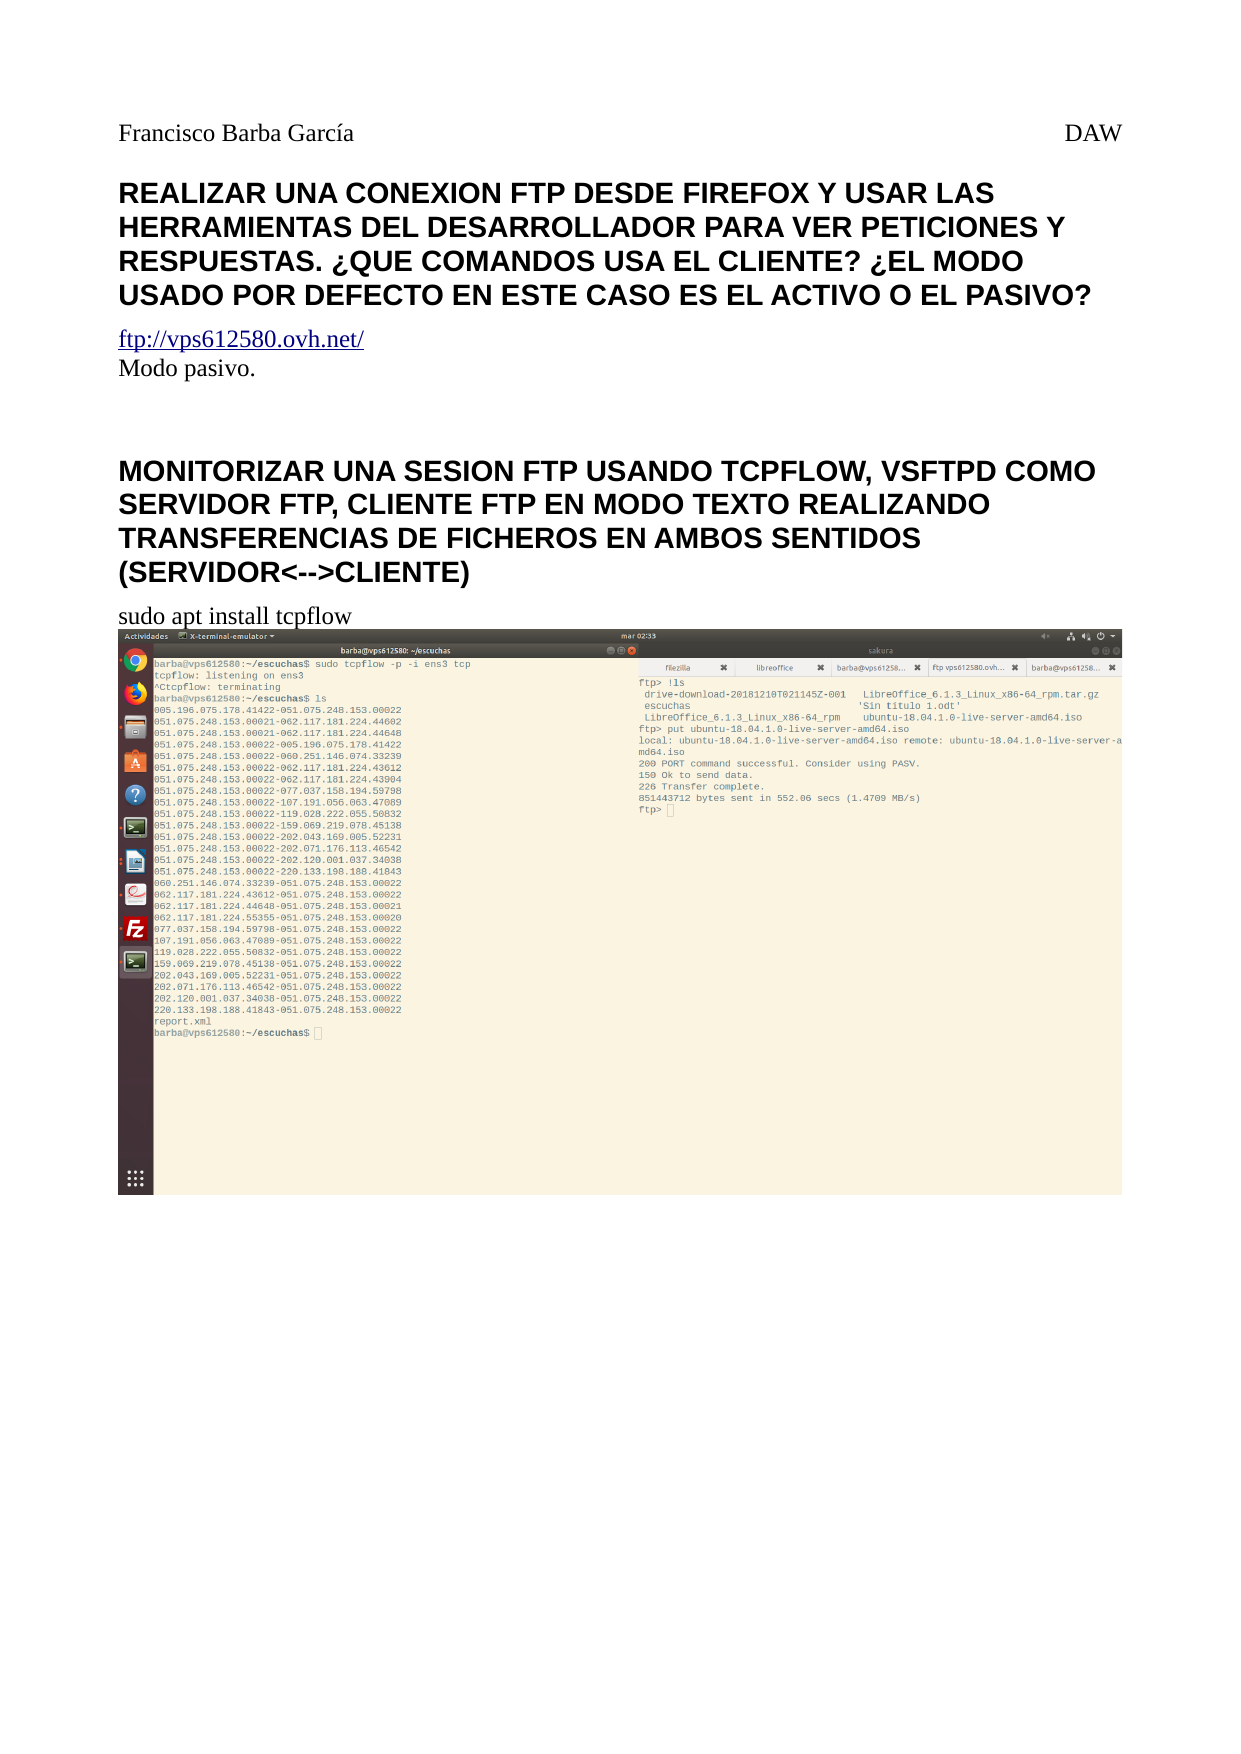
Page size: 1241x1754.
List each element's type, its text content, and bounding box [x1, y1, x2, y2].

text Modo pasivo. [118, 353, 1122, 381]
subtitle MONITORIZAR UNA SESION FTP USANDO TCPFLOW, VSFTPD COMO SERVIDOR FTP, CLIENTE FTP EN MODO TEXTO REALIZANDO TRANSFERENCIAS DE FICHEROS EN AMBOS SENTIDOS (SERVIDOR<-->CLIENTE) [118, 453, 1122, 588]
text sudo apt install tcpflow [118, 601, 1122, 629]
picture [118, 629, 1123, 1195]
subtitle REALIZAR UNA CONEXION FTP DESDE FIREFOX Y USAR LAS HERRAMIENTAS DEL DESARROLLADOR PARA VER PETICIONES Y RESPUESTAS. ¿QUE COMANDOS USA EL CLIENTE? ¿EL MODO USADO POR DEFECTO EN ESTE CASO ES EL ACTIVO O EL PASIVO? [118, 176, 1122, 311]
text ftp://vps612580.ovh.net/ [118, 324, 1122, 353]
